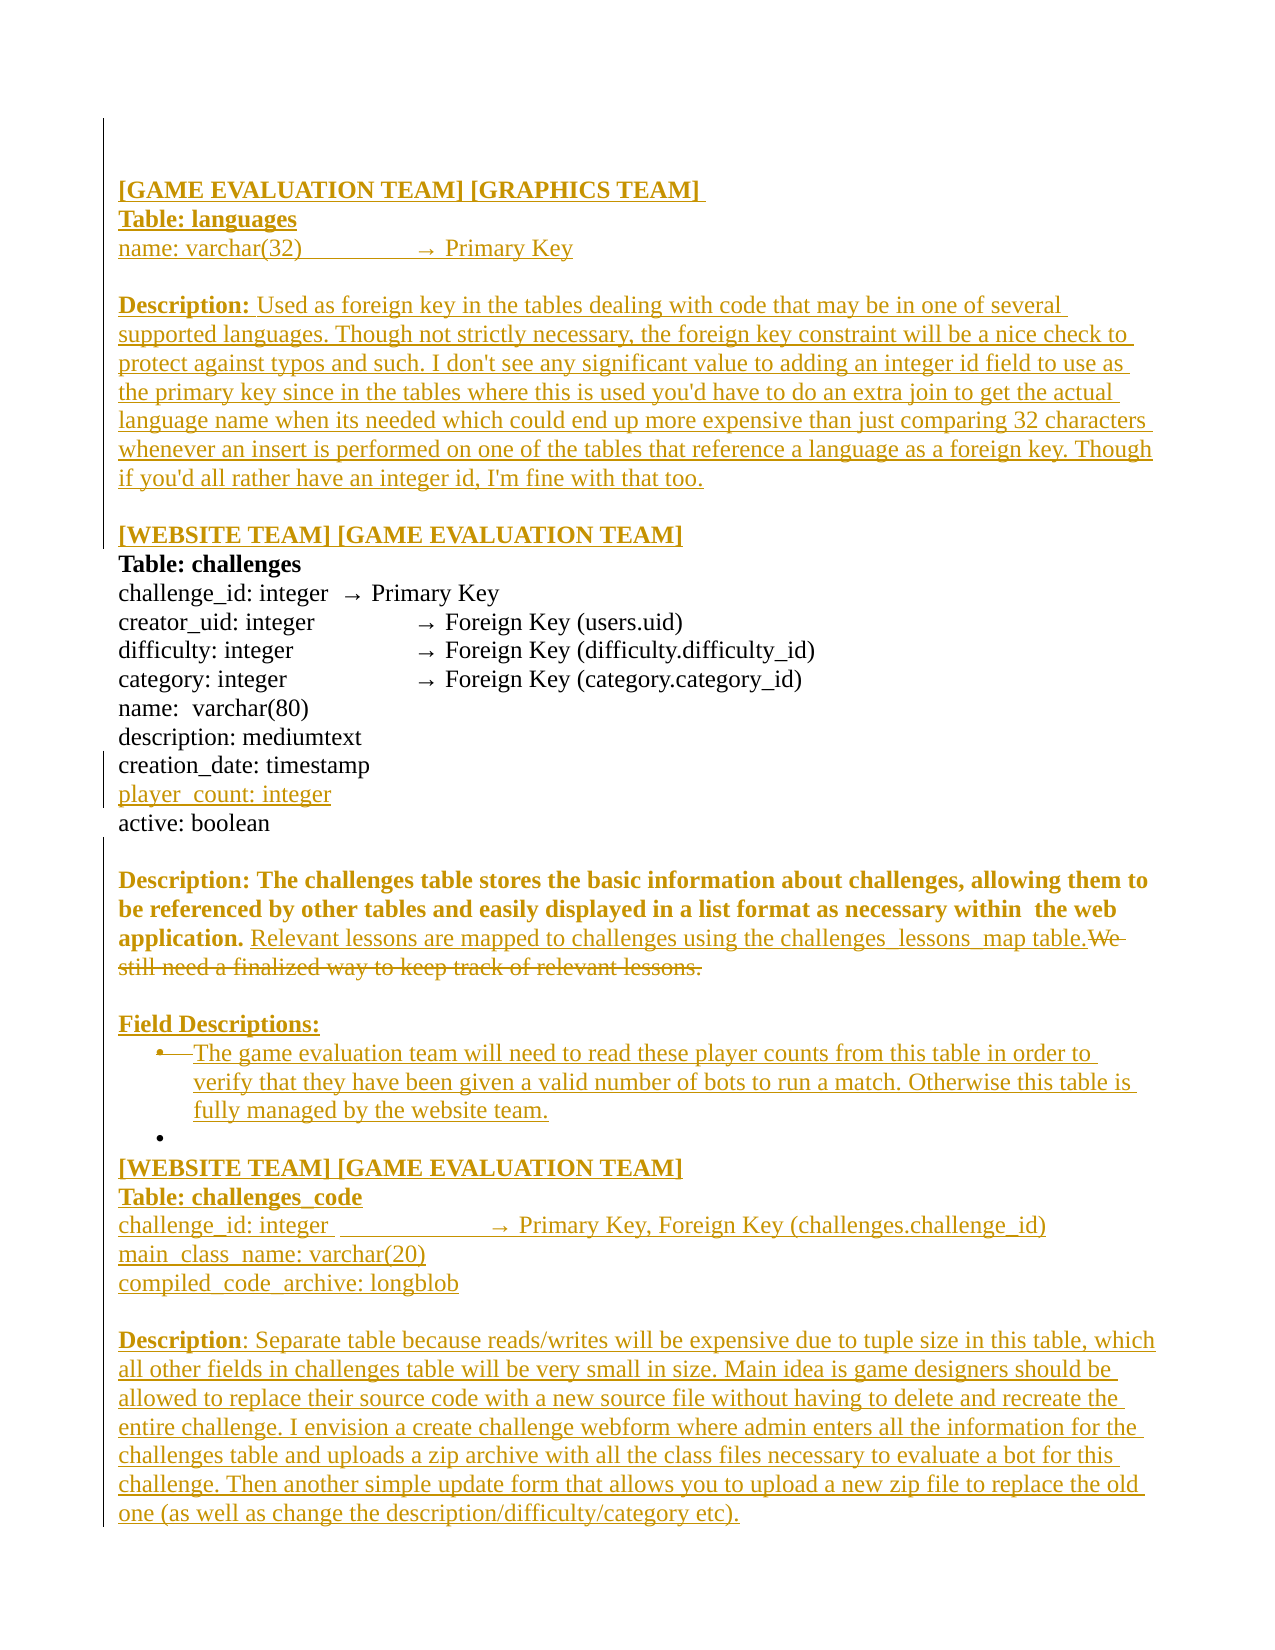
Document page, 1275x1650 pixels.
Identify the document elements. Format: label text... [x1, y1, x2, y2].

text challenge_id: integer → Primary Key [118, 578, 1157, 607]
text [WEBSITE TEAM] [GAME EVALUATION TEAM] [118, 1153, 1157, 1182]
text main_class_name: varchar(20) [118, 1239, 1157, 1268]
text [WEBSITE TEAM] [GAME EVALUATION TEAM] [118, 521, 1157, 549]
text name: varchar(80) [118, 693, 1157, 722]
text creator_uid: integer → Foreign Key (users.uid) [118, 607, 1157, 636]
text Description: Separate table because reads/writes will be expensive due to tuple size in this table, which all other fields in challenges table will be very small in size. Main idea is game designers should be allowed to replace their source code with a new source file without having to delete and recreate the entire challenge. I envision a create challenge webform where admin enters all the information for the challenges table and uploads a zip archive with all the class files necessary to evaluate a bot for this challenge. Then another simple update form that allows you to upload a new zip file to replace the old one (as well as change the description/difficulty/category etc). [118, 1326, 1157, 1527]
text active: boolean [118, 808, 1157, 837]
text challenge_id: integer → Primary Key, Foreign Key (challenges.challenge_id) [118, 1211, 1157, 1239]
text Table: challenges [118, 549, 1157, 578]
text name: varchar(32) → Primary Key [118, 233, 1157, 262]
text creation_date: timestamp [118, 751, 1157, 779]
text difficulty: integer → Foreign Key (difficulty.difficulty_id) [118, 636, 1157, 664]
text description: mediumtext [118, 722, 1157, 751]
text [GAME EVALUATION TEAM] [GRAPHICS TEAM] [118, 176, 1157, 204]
text Table: challenges_code [118, 1182, 1157, 1211]
text Field Descriptions: [118, 1009, 1157, 1038]
text Description: The challenges table stores the basic information about challenges, allowing them to be referenced by other tables and easily displayed in a list format as necessary within the web application. Relevant lessons are mapped to challenges using the challenges_lessons_map table. [118, 866, 1157, 981]
text Table: languages [118, 204, 1157, 233]
text player_count: integer [118, 779, 1157, 808]
list The game evaluation team will need to read these player counts from this table in order to verify that they have been given a valid number of bots to run a match. Otherwise this table is fully managed by the website team. [156, 1038, 1157, 1124]
text Description: Used as foreign key in the tables dealing with code that may be in one of several supported languages. Though not strictly necessary, the foreign key constraint will be a nice check to protect against typos and such. I don't see any significant value to adding an integer id field to use as the primary key since in the tables where this is used you'd have to do an extra join to get the actual language name when its needed which could end up more expensive than just comparing 32 characters whenever an insert is performed on one of the tables that reference a language as a foreign key. Though if you'd all rather have an integer id, I'm fine with that too. [118, 291, 1157, 492]
text category: integer → Foreign Key (category.category_id) [118, 664, 1157, 693]
text compiled_code_archive: longblob [118, 1268, 1157, 1297]
